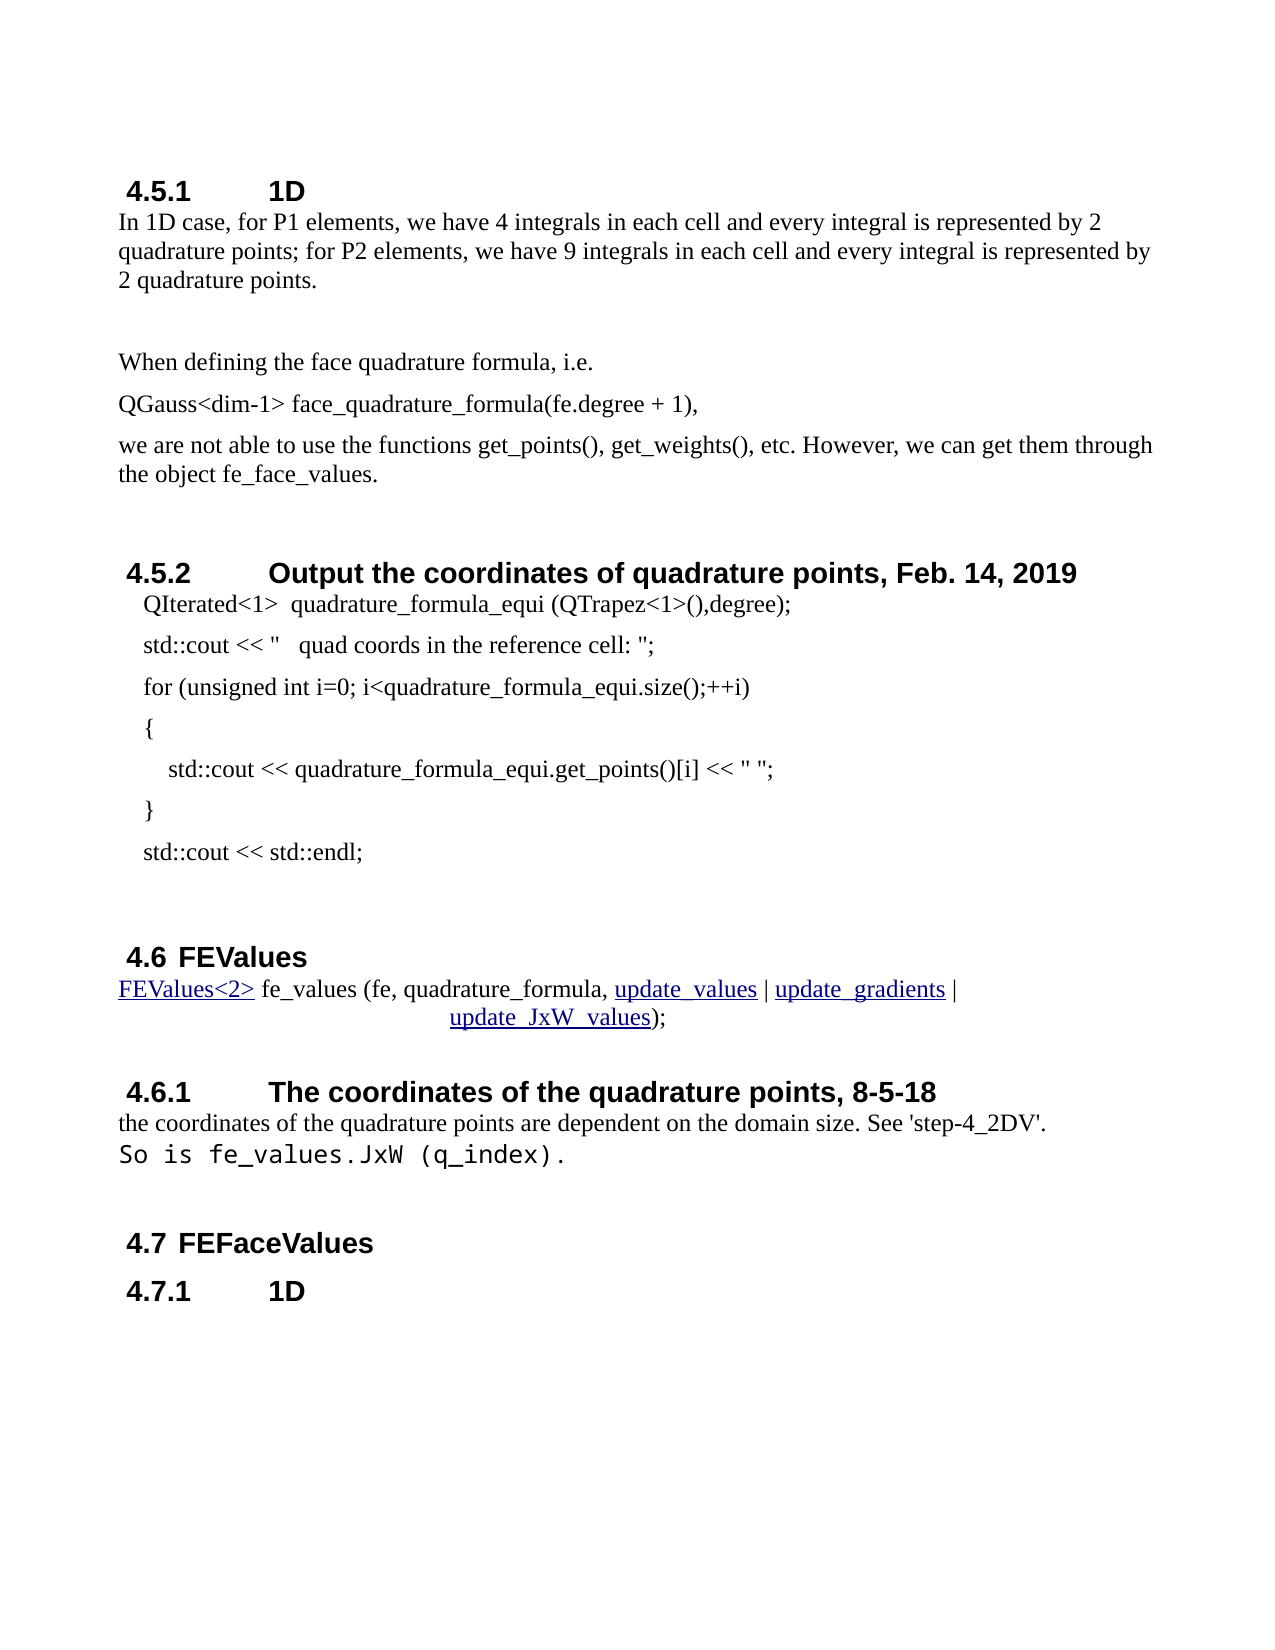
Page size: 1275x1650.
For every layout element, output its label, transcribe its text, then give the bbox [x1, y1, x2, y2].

subtitle The coordinates of the quadrature points, 8-5-18 [118, 1074, 1157, 1108]
subtitle 1D [118, 1274, 1157, 1307]
subtitle Output the coordinates of quadrature points, Feb. 14, 2019 [118, 556, 1157, 589]
text When defining the face quadrature formula, i.e. [118, 347, 1157, 376]
text In 1D case, for P1 elements, we have 4 integrals in each cell and every integral is represented by 2 quadrature points; for P2 elements, we have 9 integrals in each cell and every integral is represented by 2 quadrature points. [118, 207, 1157, 294]
text QIterated<1> quadrature_formula_equi (QTrapez<1>(),degree); [118, 589, 1157, 618]
subtitle FEFaceValues [118, 1226, 1157, 1259]
text { [118, 713, 1157, 742]
text the coordinates of the quadrature points are dependent on the domain size. See 'step-4_2DV'. [118, 1108, 1157, 1137]
text std::cout << quadrature_formula_equi.get_points()[i] << " "; [118, 754, 1157, 783]
text } [118, 796, 1157, 824]
text we are not able to use the functions get_points(), get_weights(), etc. However, we can get them through the object fe_face_values. [118, 430, 1157, 487]
text So is fe_values.JxW (q_index). [118, 1137, 1157, 1171]
text QGauss<dim-1> face_quadrature_formula(fe.degree + 1), [118, 389, 1157, 417]
text FEValues<2> fe_values (fe, quadrature_formula, update_values | update_gradients | update_JxW_values); [118, 974, 1157, 1031]
subtitle FEValues [118, 940, 1157, 974]
subtitle 1D [118, 174, 1157, 207]
text for (unsigned int i=0; i<quadrature_formula_equi.size();++i) [118, 672, 1157, 701]
text std::cout << std::endl; [118, 837, 1157, 866]
text std::cout << " quad coords in the reference cell: "; [118, 631, 1157, 659]
